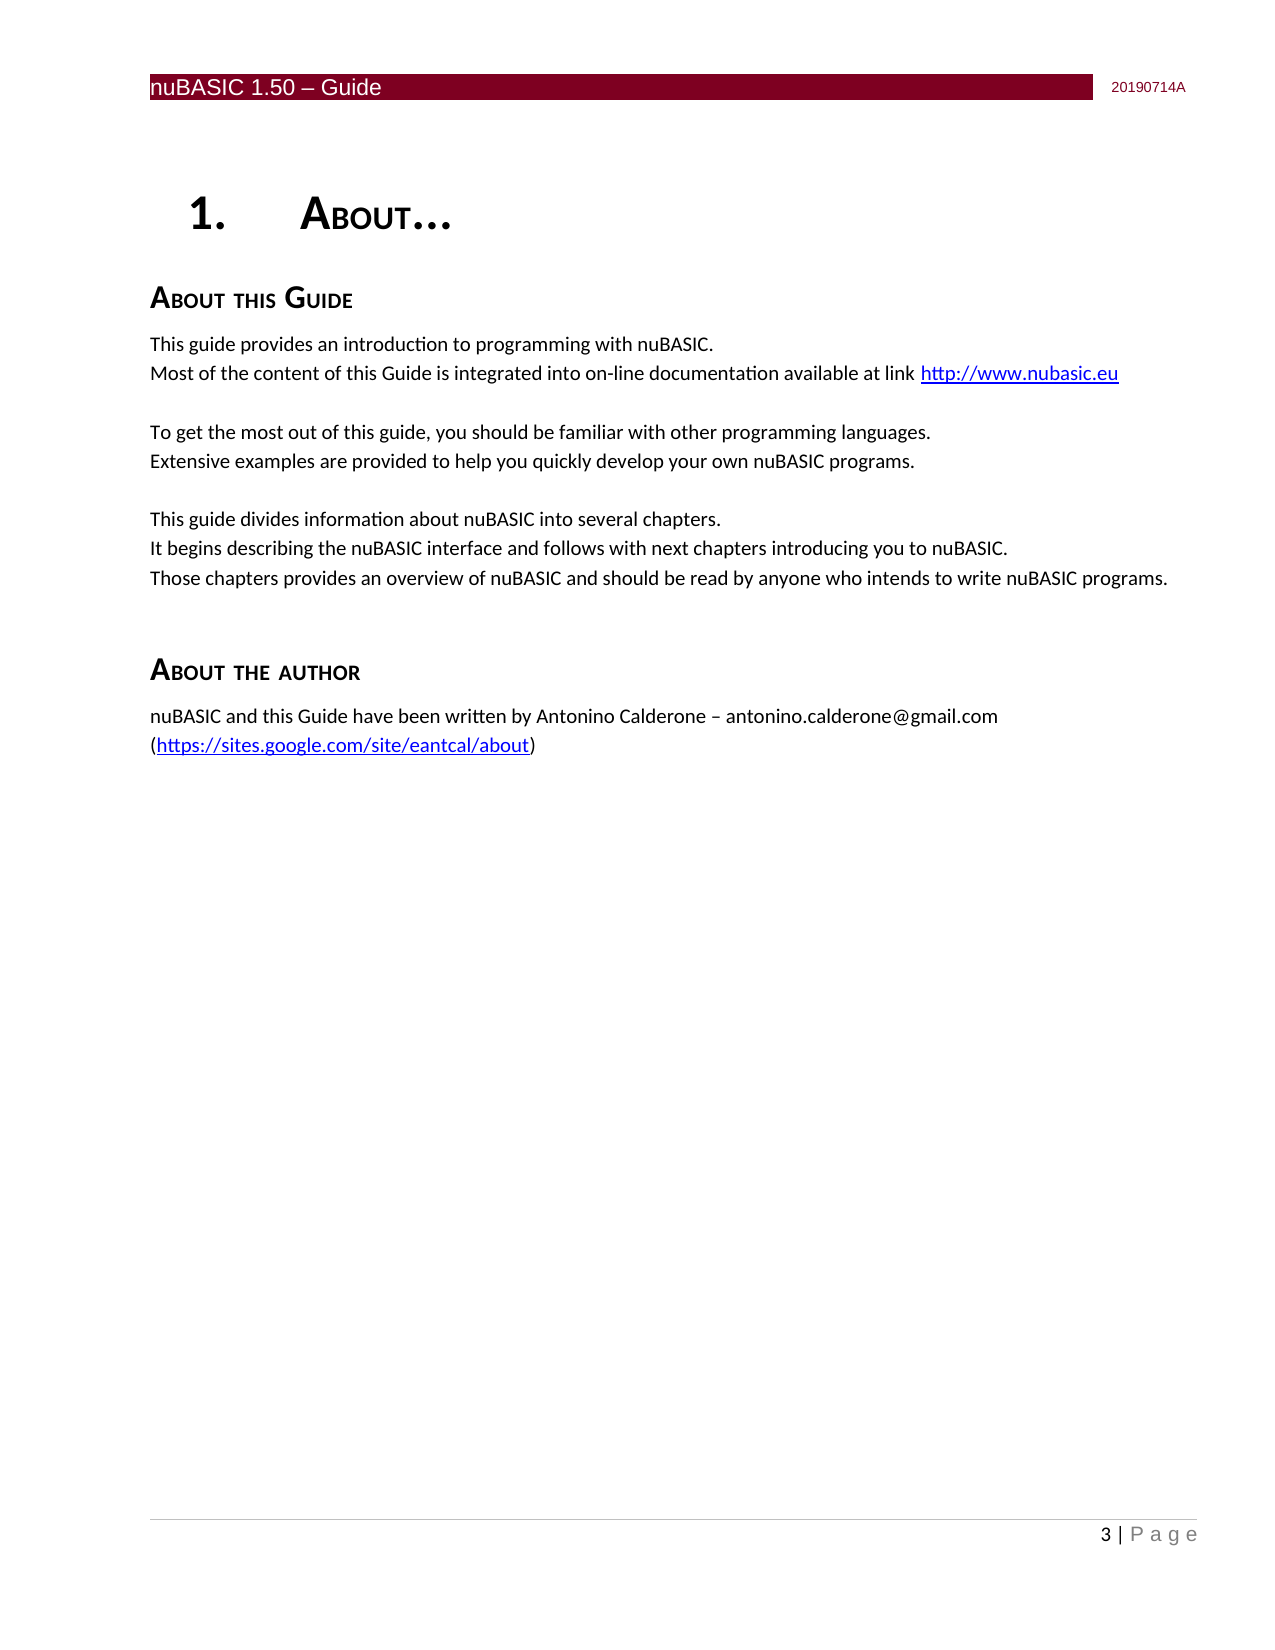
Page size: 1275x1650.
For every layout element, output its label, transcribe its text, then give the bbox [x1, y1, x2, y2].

text This guide divides information about nuBASIC into several chapters. [150, 506, 1197, 532]
text Extensive examples are provided to help you quickly develop your own nuBASIC programs. [150, 448, 1197, 473]
text Those chapters provides an overview of nuBASIC and should be read by anyone who intends to write nuBASIC programs. [150, 565, 1197, 590]
text To get the most out of this guide, you should be familiar with other programming languages. [150, 419, 1197, 444]
text It begins describing the nuBASIC interface and follows with next chapters introducing you to nuBASIC. [150, 536, 1197, 561]
text nuBASIC and this Guide have been written by Antonino Calderone – antonino.calderone@gmail.com [150, 703, 1197, 729]
subtitle About this Guide [150, 276, 1197, 317]
subtitle About... [187, 181, 1197, 242]
subtitle About the author [150, 648, 1197, 689]
text This guide provides an introduction to programming with nuBASIC. [150, 331, 1197, 357]
text (https://sites.google.com/site/eantcal/about) [150, 732, 1197, 758]
text Most of the content of this Guide is integrated into on-line documentation available at link http://www.nubasic.eu [150, 361, 1197, 386]
